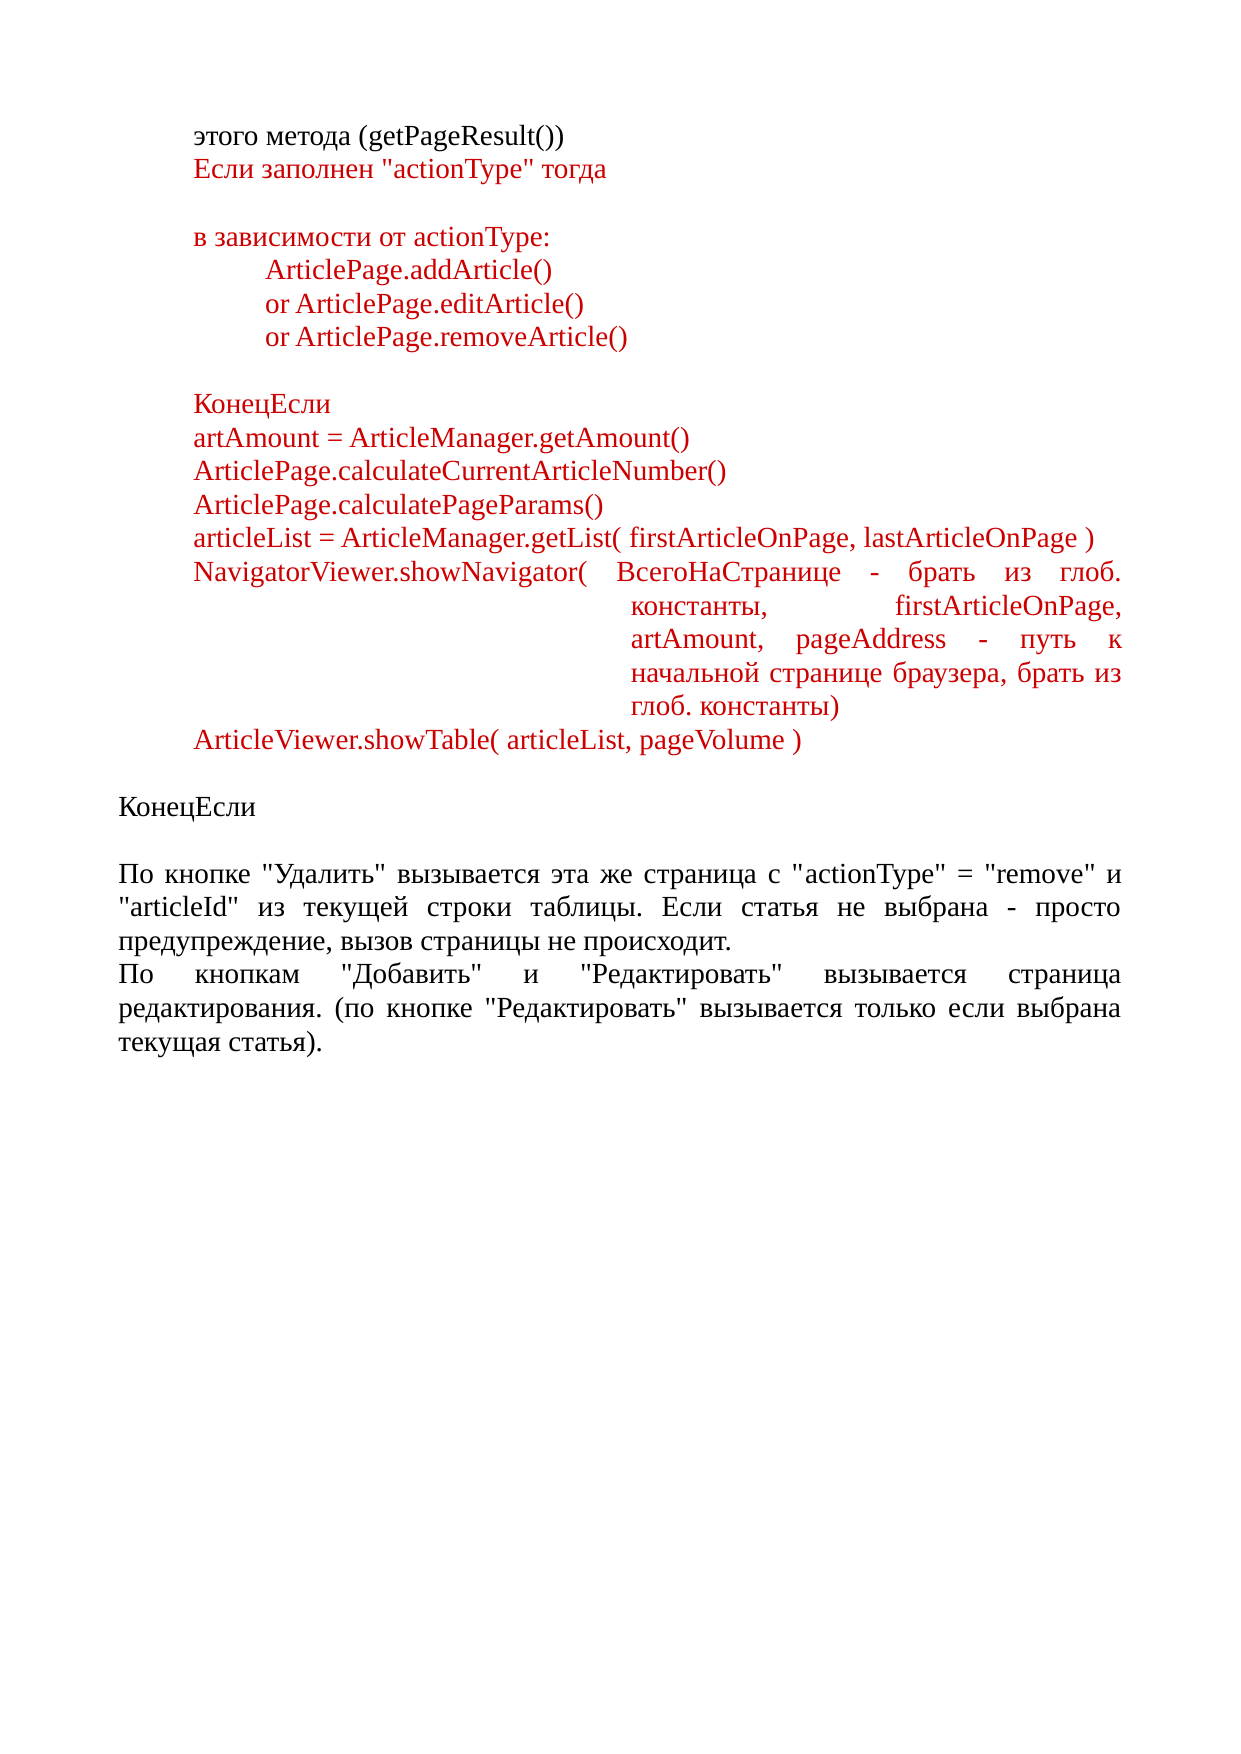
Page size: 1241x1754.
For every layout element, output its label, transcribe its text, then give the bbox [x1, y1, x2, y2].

text ArticlePage.calculatePageParams() [193, 487, 1122, 521]
text Если заполнен "actionType" тогда [193, 152, 1122, 185]
text этого метода (getPageResult()) [193, 118, 1122, 152]
text КонецЕсли [193, 386, 1122, 420]
text or ArticlePage.removeArticle() [265, 319, 1122, 353]
text articleList = ArticleManager.getList( firstArticleOnPage, lastArticleOnPage ) [193, 521, 1122, 554]
text artAmount = ArticleManager.getAmount() [193, 420, 1122, 453]
text ArticlePage.calculateCurrentArticleNumber() [193, 453, 1122, 487]
text ArticleViewer.showTable( articleList, pageVolume ) [193, 722, 1122, 755]
text or ArticlePage.editArticle() [265, 286, 1122, 319]
text ArticlePage.addArticle() [265, 252, 1122, 286]
text По кнопке "Удалить" вызывается эта же страница с "actionType" = "remove" и "articleId" из текущей строки таблицы. Если статья не выбрана - просто предупреждение, вызов страницы не происходит. [118, 856, 1122, 957]
text По кнопкам "Добавить" и "Редактировать" вызывается страница редактирования. (по кнопке "Редактировать" вызывается только если выбрана текущая статья). [118, 957, 1122, 1057]
text в зависимости от actionType: [193, 219, 1122, 252]
text NavigatorViewer.showNavigator( ВсегоНаСтранице - брать из глоб. константы, firstArticleOnPage, artAmount, pageAddress - путь к начальной странице браузера, брать из глоб. константы) [193, 554, 1122, 722]
text КонецЕсли [118, 789, 1122, 822]
